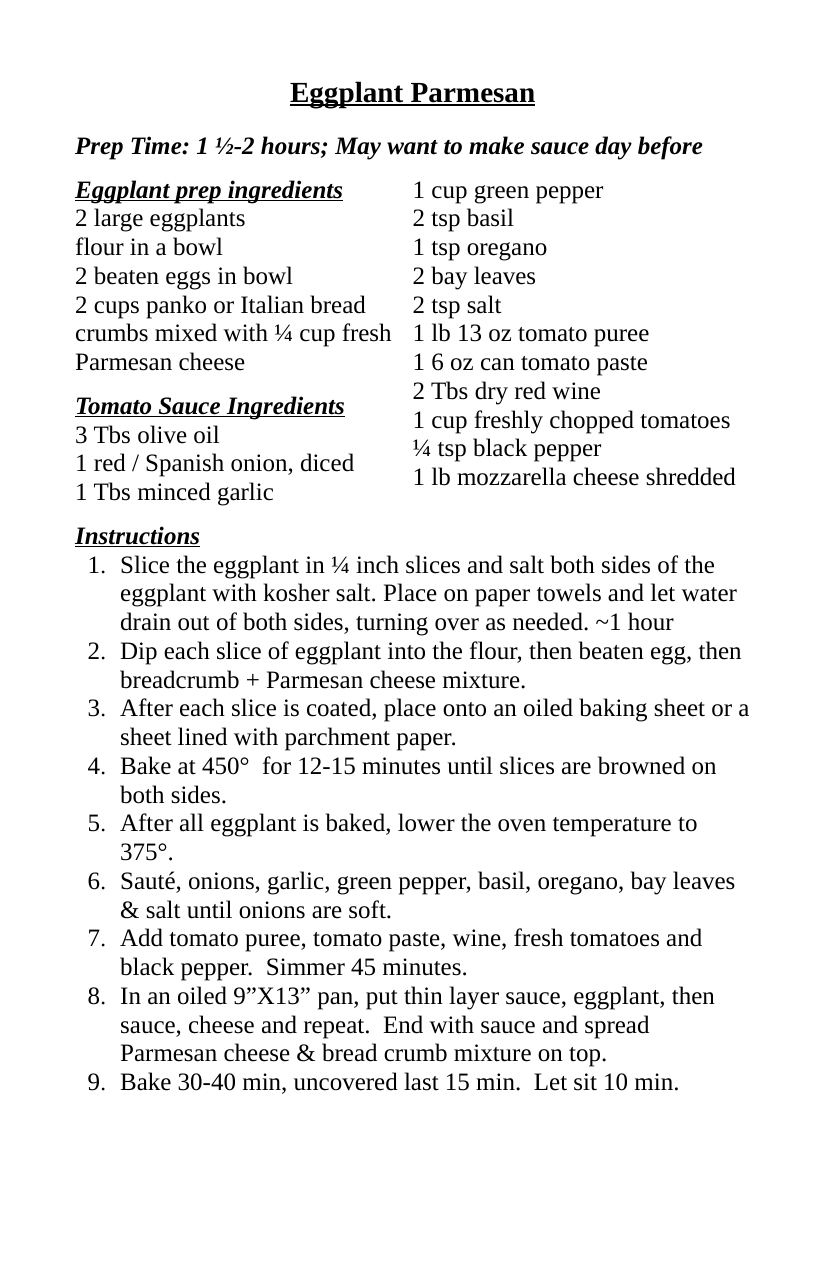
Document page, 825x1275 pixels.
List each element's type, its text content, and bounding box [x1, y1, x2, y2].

text 1 6 oz can tomato paste [412, 347, 750, 376]
text 2 Tbs dry red wine [412, 376, 750, 405]
list After each slice is coated, place onto an oiled baking sheet or a sheet lined with parchment paper. [75, 693, 750, 751]
text 2 large eggplants [75, 203, 412, 232]
text 2 cups panko or Italian bread crumbs mixed with ¼ cup fresh Parmesan cheese [75, 290, 412, 376]
subtitle Prep Time: 1 ½-2 hours; May want to make sauce day before [75, 131, 750, 160]
text ¼ tsp black pepper [412, 433, 750, 462]
text 1 tsp oregano [412, 232, 750, 261]
text 1 lb 13 oz tomato puree [412, 318, 750, 347]
list In an oiled 9”X13” pan, put thin layer sauce, eggplant, then sauce, cheese and repeat. End with sauce and spread Parmesan cheese & bread crumb mixture on top. [75, 981, 750, 1067]
subtitle Instructions [75, 521, 750, 550]
subtitle Tomato Sauce Ingredients [75, 391, 412, 420]
text 1 cup freshly chopped tomatoes [412, 405, 750, 433]
text 2 beaten eggs in bowl [75, 261, 412, 290]
text 2 tsp salt [412, 290, 750, 318]
text 1 red / Spanish onion, diced [75, 448, 412, 477]
text 2 tsp basil [412, 203, 750, 232]
text flour in a bowl [75, 232, 412, 261]
list Slice the eggplant in ¼ inch slices and salt both sides of the eggplant with kosher salt. Place on paper towels and let water drain out of both sides, turning over as needed. ~1 hour [75, 550, 750, 636]
list Dip each slice of eggplant into the flour, then beaten egg, then breadcrumb + Parmesan cheese mixture. [75, 636, 750, 693]
list Sauté, onions, garlic, green pepper, basil, oregano, bay leaves & salt until onions are soft. [75, 866, 750, 923]
text 3 Tbs olive oil [75, 420, 412, 448]
list Bake 30-40 min, uncovered last 15 min. Let sit 10 min. [75, 1067, 750, 1096]
subtitle Eggplant Parmesan [75, 75, 750, 108]
text 1 cup green pepper [412, 175, 750, 203]
text Eggplant prep ingredients [75, 175, 412, 203]
list Add tomato puree, tomato paste, wine, fresh tomatoes and black pepper. Simmer 45 minutes. [75, 923, 750, 981]
list After all eggplant is baked, lower the oven temperature to 375°. [75, 808, 750, 866]
text 1 lb mozzarella cheese shredded [412, 462, 750, 491]
text 1 Tbs minced garlic [75, 477, 412, 506]
list Bake at 450° for 12-15 minutes until slices are browned on both sides. [75, 751, 750, 808]
text 2 bay leaves [412, 261, 750, 290]
